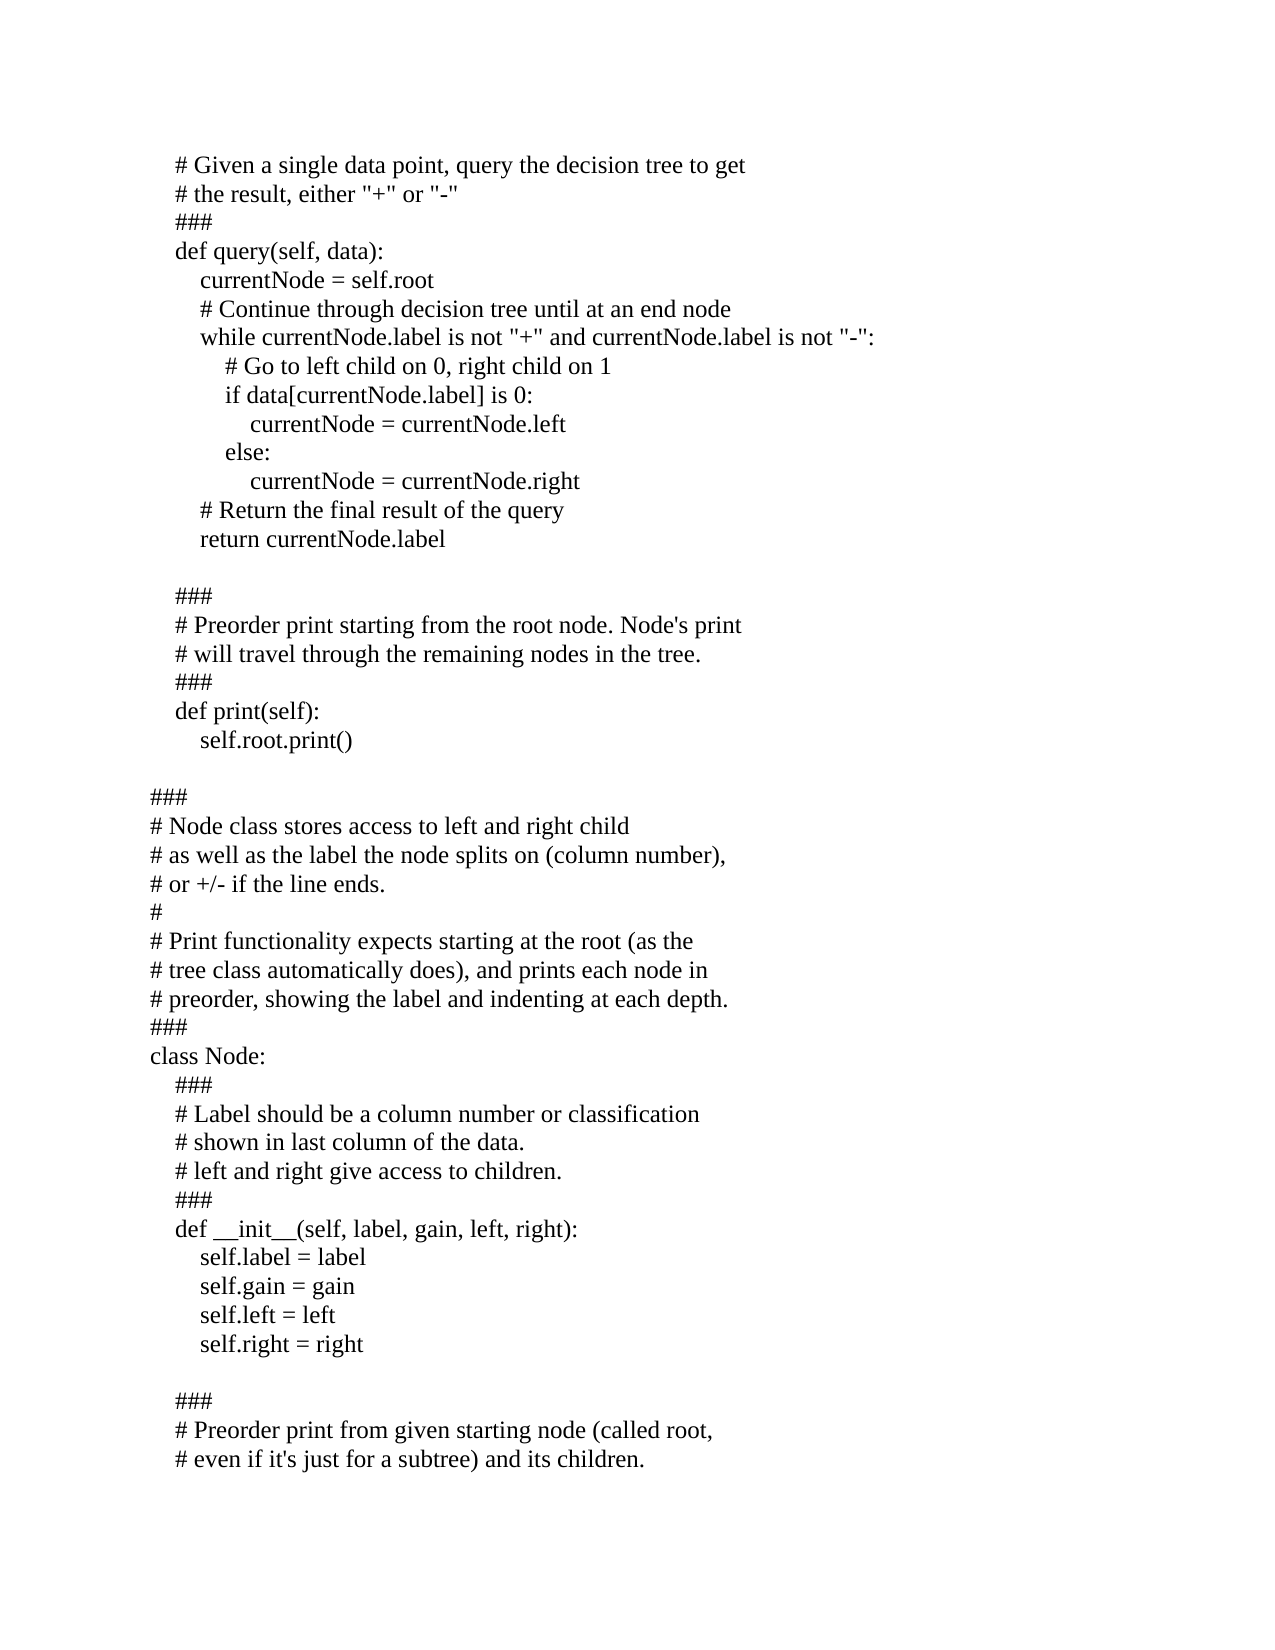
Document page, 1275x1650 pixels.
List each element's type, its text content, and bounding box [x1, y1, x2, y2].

text self.label = label [150, 1242, 1125, 1271]
text if data[currentNode.label] is 0: [150, 380, 1125, 409]
text # Return the final result of the query [150, 495, 1125, 524]
text self.gain = gain [150, 1271, 1125, 1300]
text # or +/- if the line ends. [150, 869, 1125, 897]
text ### [150, 581, 1125, 610]
text # Given a single data point, query the decision tree to get [150, 150, 1125, 179]
text # shown in last column of the data. [150, 1127, 1125, 1156]
text # Node class stores access to left and right child [150, 811, 1125, 840]
text ### [150, 1070, 1125, 1099]
text class Node: [150, 1041, 1125, 1070]
text def print(self): [150, 696, 1125, 725]
text # as well as the label the node splits on (column number), [150, 840, 1125, 869]
text # Preorder print from given starting node (called root, [150, 1415, 1125, 1444]
text ### [150, 667, 1125, 696]
text ### [150, 1185, 1125, 1214]
text return currentNode.label [150, 524, 1125, 552]
text while currentNode.label is not "+" and currentNode.label is not "-": [150, 322, 1125, 351]
text self.right = right [150, 1329, 1125, 1357]
text def query(self, data): [150, 236, 1125, 265]
text # Label should be a column number or classification [150, 1099, 1125, 1127]
text currentNode = currentNode.right [150, 466, 1125, 495]
text ### [150, 207, 1125, 236]
text # preorder, showing the label and indenting at each depth. [150, 984, 1125, 1012]
text # Print functionality expects starting at the root (as the [150, 926, 1125, 955]
text ### [150, 1386, 1125, 1415]
text # left and right give access to children. [150, 1156, 1125, 1185]
text # [150, 897, 1125, 926]
text else: [150, 437, 1125, 466]
text ### [150, 1012, 1125, 1041]
text # Continue through decision tree until at an end node [150, 294, 1125, 322]
text def __init__(self, label, gain, left, right): [150, 1214, 1125, 1242]
text self.root.print() [150, 725, 1125, 754]
text self.left = left [150, 1300, 1125, 1329]
text # will travel through the remaining nodes in the tree. [150, 639, 1125, 667]
text # Preorder print starting from the root node. Node's print [150, 610, 1125, 639]
text # even if it's just for a subtree) and its children. [150, 1444, 1125, 1472]
text # Go to left child on 0, right child on 1 [150, 351, 1125, 380]
text # the result, either "+" or "-" [150, 179, 1125, 207]
text currentNode = self.root [150, 265, 1125, 294]
text currentNode = currentNode.left [150, 409, 1125, 437]
text ### [150, 782, 1125, 811]
text # tree class automatically does), and prints each node in [150, 955, 1125, 984]
